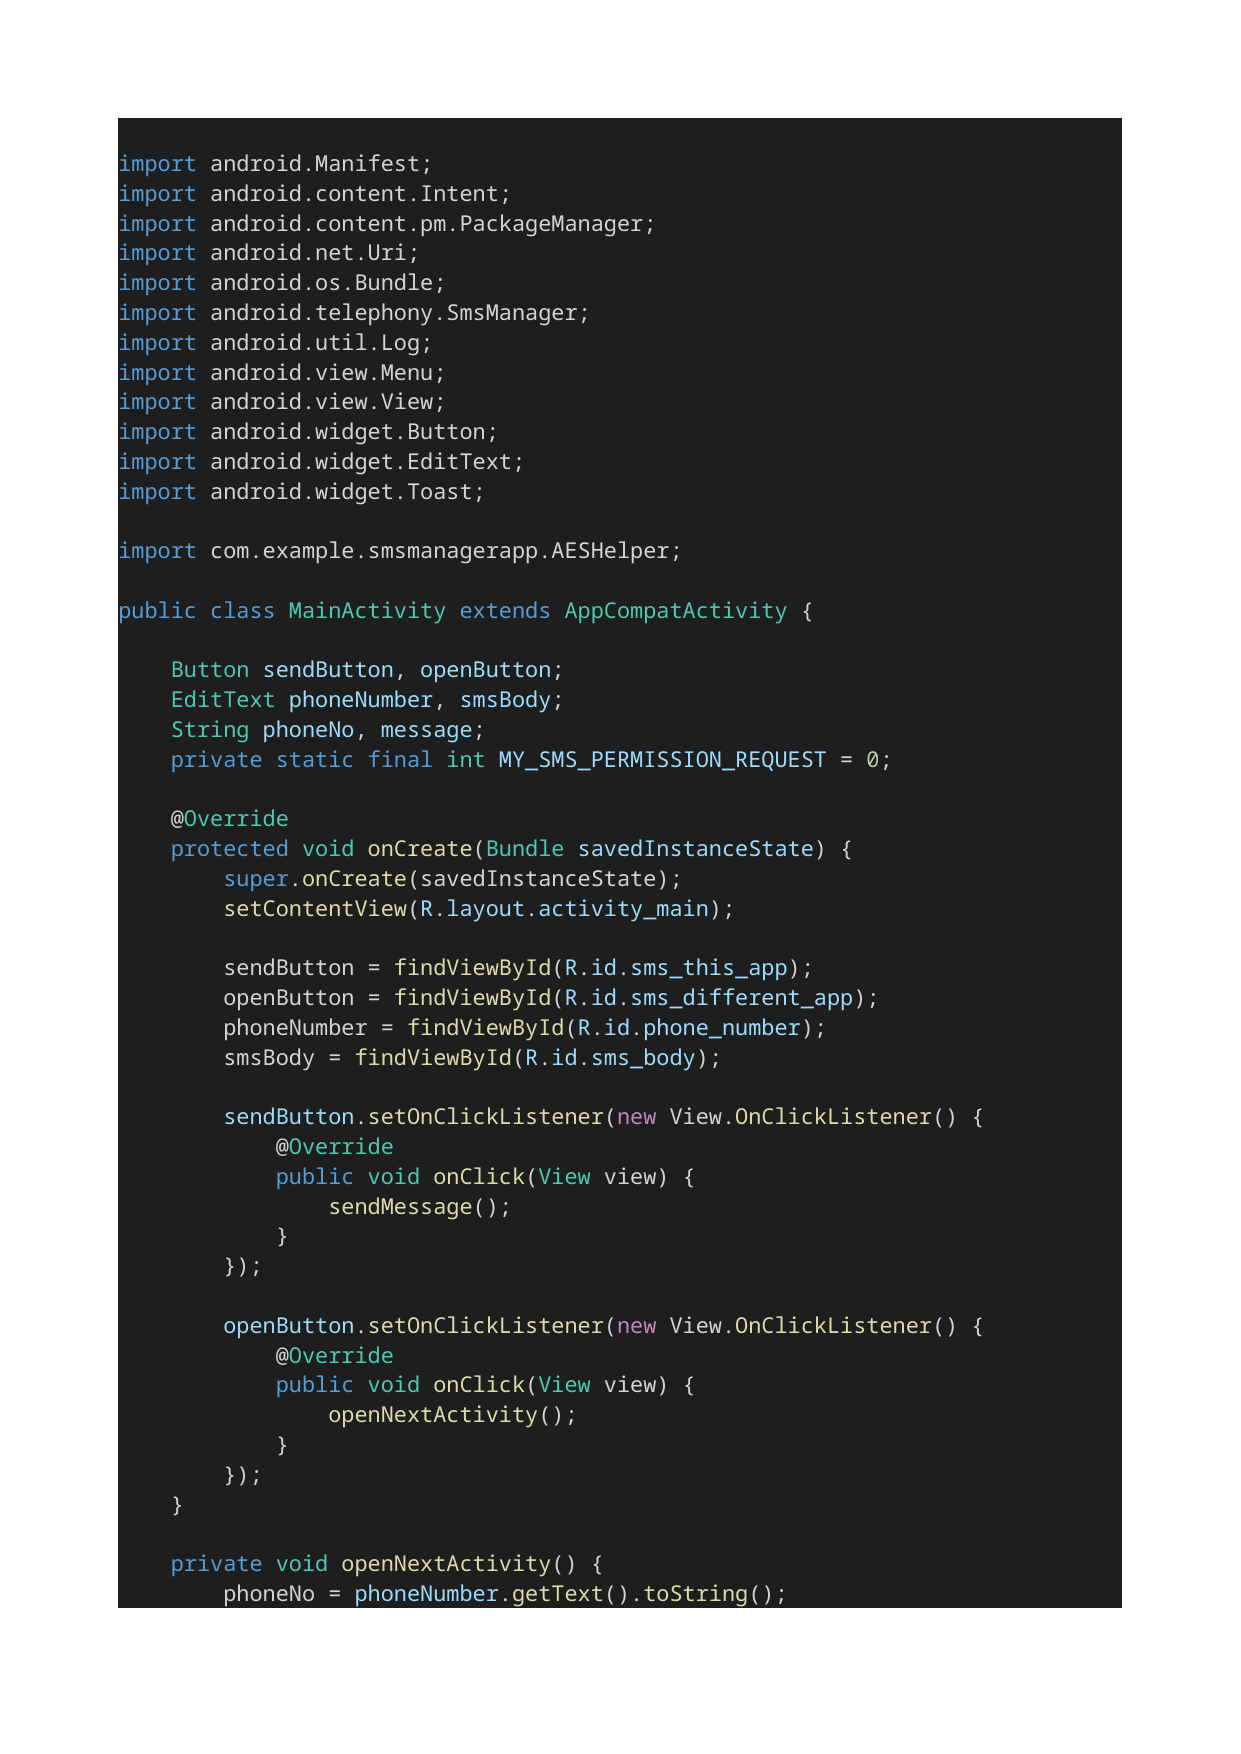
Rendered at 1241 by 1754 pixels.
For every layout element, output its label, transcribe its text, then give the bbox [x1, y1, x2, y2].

text import android.widget.EditText; [118, 446, 1122, 476]
text phoneNo = phoneNumber.getText().toString(); [118, 1578, 1122, 1608]
text Button sendButton, openButton; [118, 654, 1122, 684]
text openButton = findViewById(R.id.sms_different_app); [118, 982, 1122, 1012]
text import android.content.Intent; [118, 178, 1122, 207]
text @Override [118, 1339, 1122, 1369]
text import android.content.pm.PackageManager; [118, 207, 1122, 237]
text import android.view.Menu; [118, 356, 1122, 386]
text public void onClick(View view) { [118, 1369, 1122, 1399]
text String phoneNo, message; [118, 714, 1122, 744]
text @Override [118, 1131, 1122, 1161]
text private void openNextActivity() { [118, 1548, 1122, 1578]
text import com.example.smsmanagerapp.AESHelper; [118, 535, 1122, 565]
text } [118, 1429, 1122, 1459]
text import android.view.View; [118, 386, 1122, 416]
text EditText phoneNumber, smsBody; [118, 684, 1122, 714]
text }); [118, 1459, 1122, 1488]
text public void onClick(View view) { [118, 1161, 1122, 1191]
text smsBody = findViewById(R.id.sms_body); [118, 1042, 1122, 1071]
text import android.util.Log; [118, 327, 1122, 356]
text phoneNumber = findViewById(R.id.phone_number); [118, 1012, 1122, 1042]
text import android.widget.Toast; [118, 476, 1122, 505]
text public class MainActivity extends AppCompatActivity { [118, 595, 1122, 624]
text openNextActivity(); [118, 1399, 1122, 1429]
text setContentView(R.layout.activity_main); [118, 893, 1122, 922]
text sendButton.setOnClickListener(new View.OnClickListener() { [118, 1101, 1122, 1131]
text import android.os.Bundle; [118, 267, 1122, 297]
text openButton.setOnClickListener(new View.OnClickListener() { [118, 1310, 1122, 1339]
text import android.telephony.SmsManager; [118, 297, 1122, 327]
text import android.Manifest; [118, 148, 1122, 178]
text private static final int MY_SMS_PERMISSION_REQUEST = 0; [118, 744, 1122, 773]
text import android.widget.Button; [118, 416, 1122, 446]
text sendMessage(); [118, 1191, 1122, 1220]
text @Override [118, 803, 1122, 833]
text } [118, 1488, 1122, 1518]
text super.onCreate(savedInstanceState); [118, 863, 1122, 893]
text }); [118, 1250, 1122, 1280]
text import android.net.Uri; [118, 237, 1122, 267]
text protected void onCreate(Bundle savedInstanceState) { [118, 833, 1122, 863]
text } [118, 1220, 1122, 1250]
text sendButton = findViewById(R.id.sms_this_app); [118, 952, 1122, 982]
